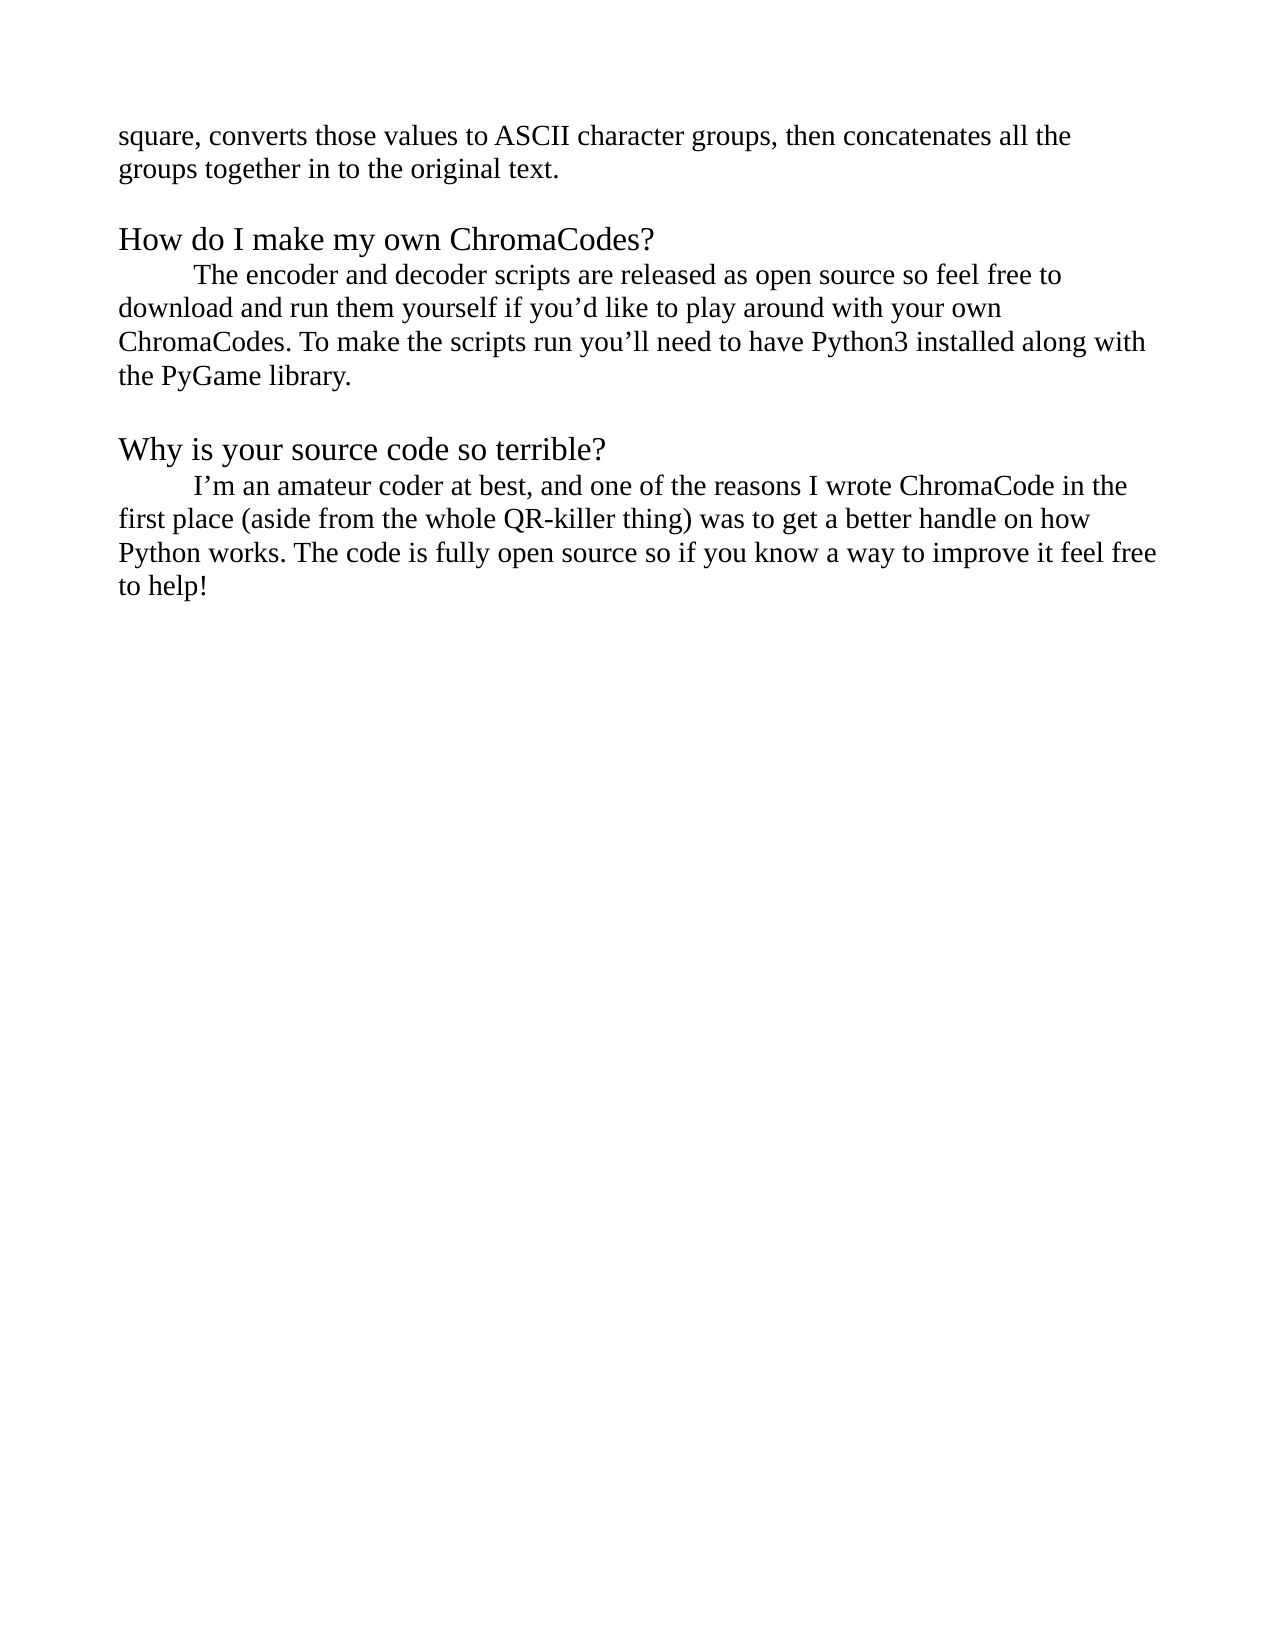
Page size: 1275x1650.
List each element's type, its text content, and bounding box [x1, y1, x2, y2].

text The encoder and decoder scripts are released as open source so feel free to download and run them yourself if you’d like to play around with your own ChromaCodes. To make the scripts run you’ll need to have Python3 installed along with the PyGame library. [118, 257, 1157, 391]
text How do I make my own ChromaCodes? [118, 219, 1157, 257]
text square, converts those values to ASCII character groups, then concatenates all the groups together in to the original text. [118, 118, 1157, 185]
text Why is your source code so terrible? [118, 429, 1157, 468]
text I’m an amateur coder at best, and one of the reasons I wrote ChromaCode in the first place (aside from the whole QR-killer thing) was to get a better handle on how Python works. The code is fully open source so if you know a way to improve it feel free to help! [118, 468, 1157, 602]
